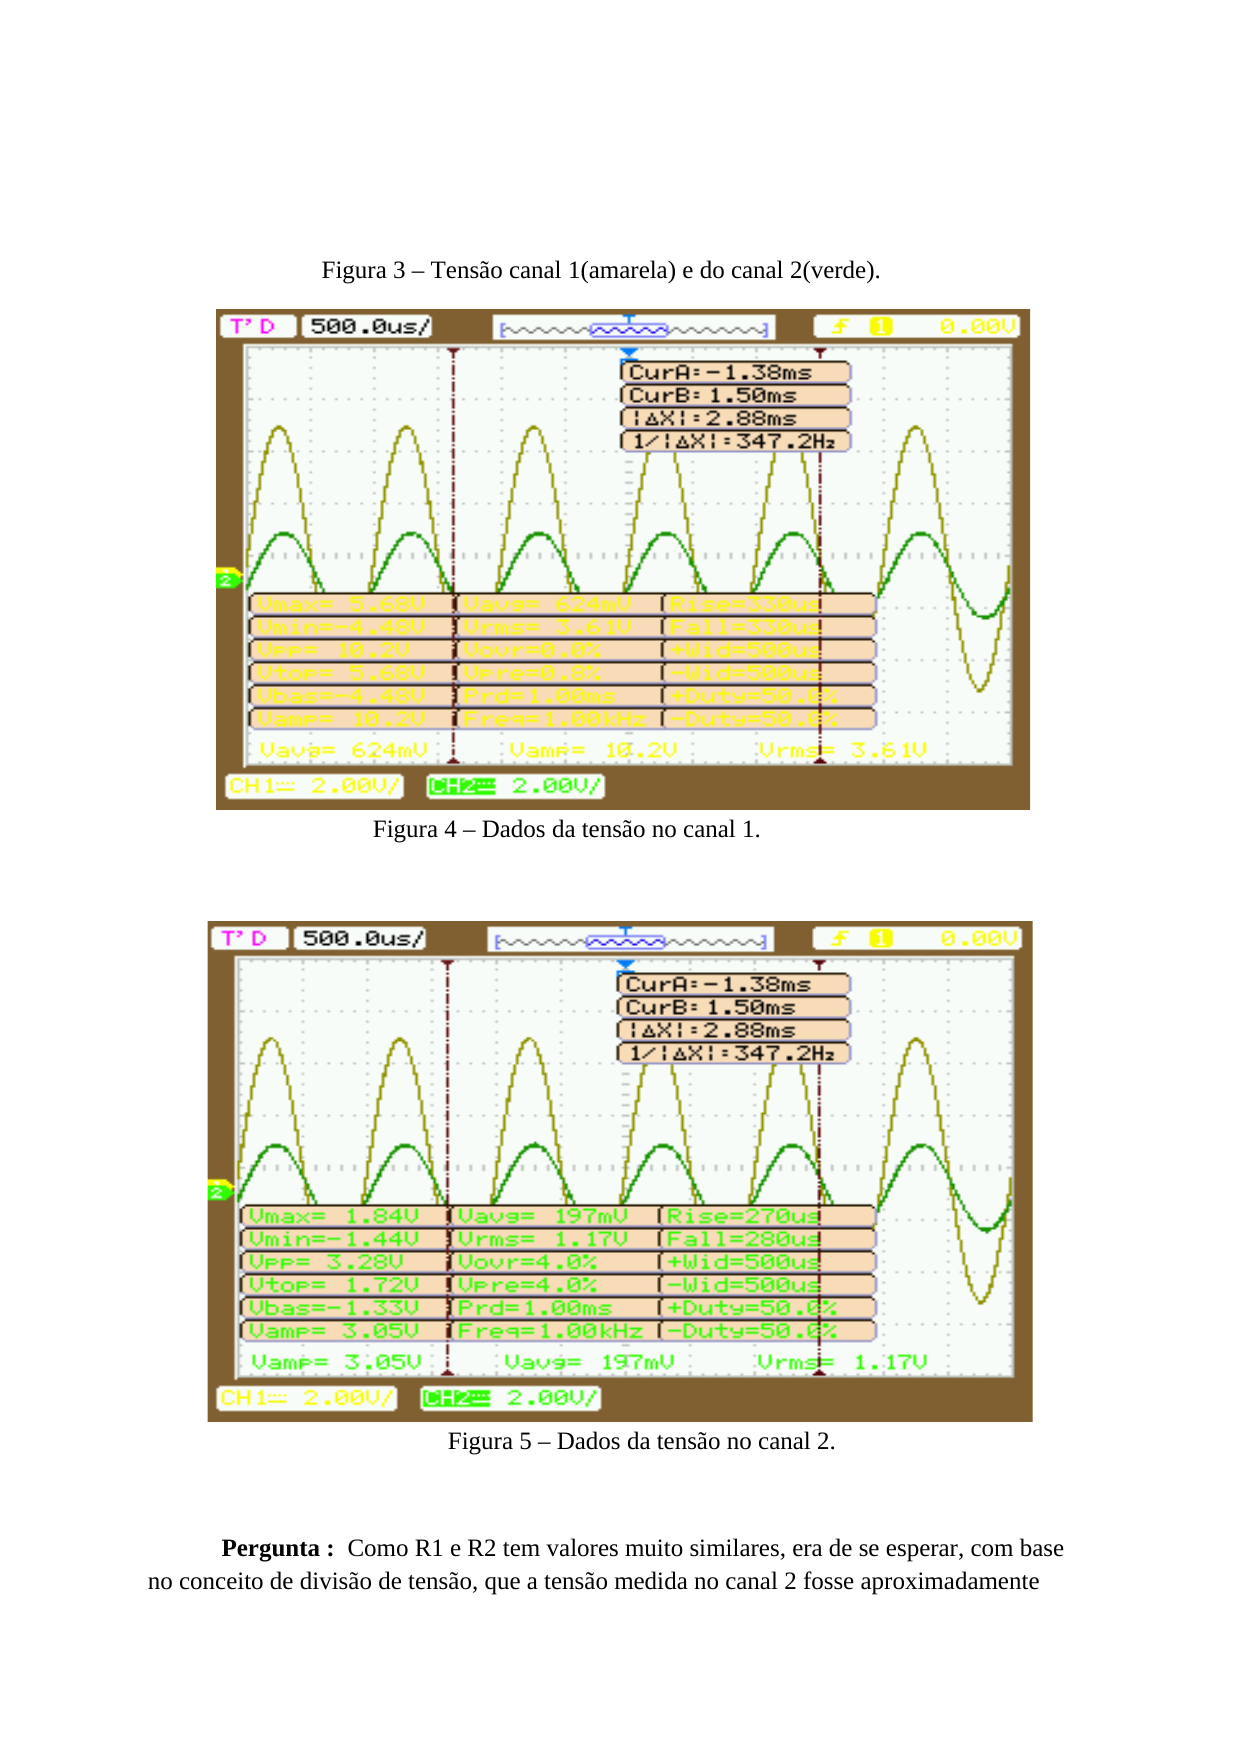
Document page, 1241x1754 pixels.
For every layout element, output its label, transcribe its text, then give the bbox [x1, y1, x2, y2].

picture [207, 921, 1033, 1422]
text Figura 4 – Dados da tensão no canal 1. [148, 309, 1092, 842]
text Pergunta : Como R1 e R2 tem valores muito similares, era de se esperar, com base no conceito de divisão de tensão, que a tensão medida no canal 2 fosse aproximadamente [148, 1533, 1092, 1595]
picture [216, 309, 1031, 810]
text Figura 3 – Tensão canal 1(amarela) e do canal 2(verde). [148, 255, 1092, 284]
text Figura 5 – Dados da tensão no canal 2. [148, 921, 1092, 1454]
